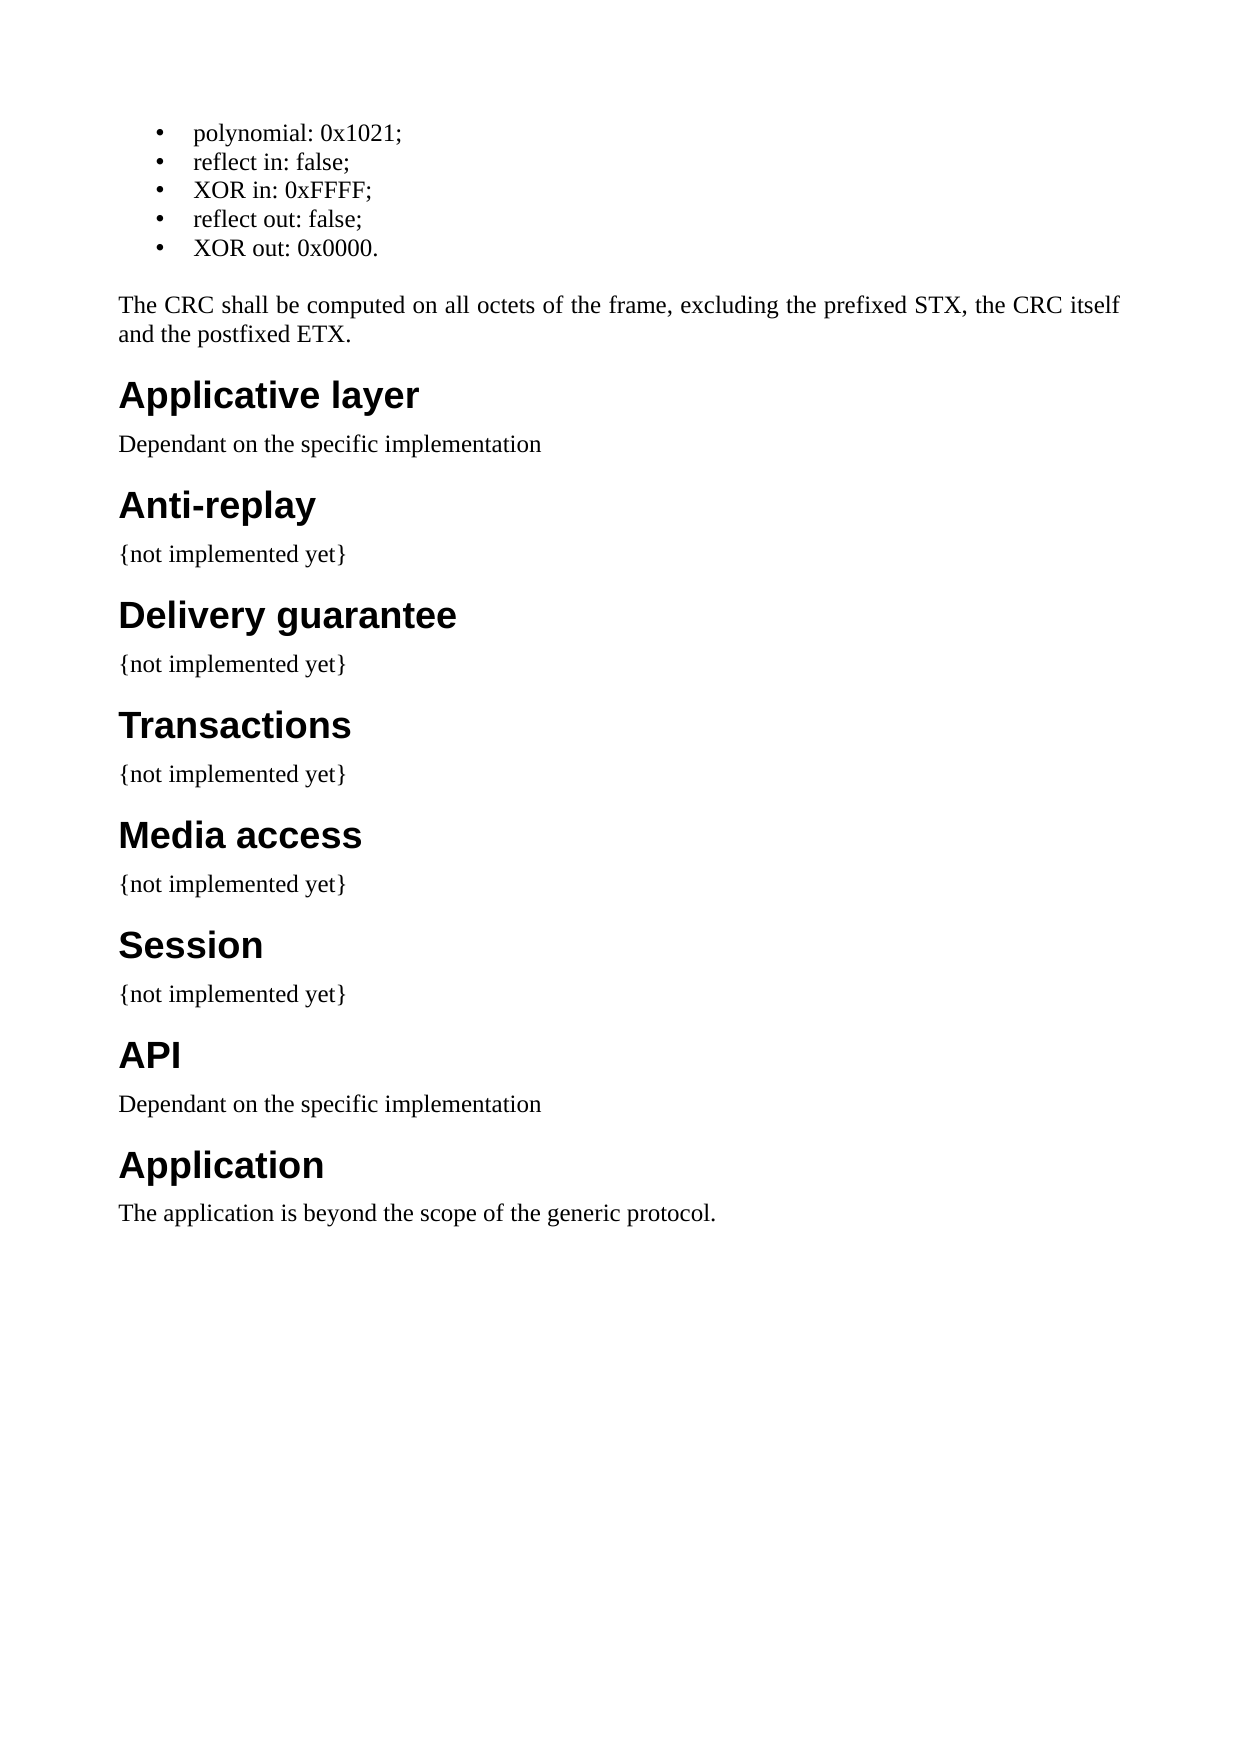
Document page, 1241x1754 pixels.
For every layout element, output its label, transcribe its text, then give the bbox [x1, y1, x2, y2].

text {not implemented yet} [118, 649, 1122, 678]
subtitle API [118, 1032, 1122, 1076]
text Dependant on the specific implementation [118, 1089, 1122, 1117]
subtitle Transactions [118, 703, 1122, 746]
text The application is beyond the scope of the generic protocol. [118, 1198, 1122, 1227]
subtitle Delivery guarantee [118, 593, 1122, 637]
subtitle Session [118, 923, 1122, 966]
text The CRC shall be computed on all octets of the frame, excluding the prefixed STX, the CRC itself and the postfixed ETX. [118, 291, 1122, 348]
list XOR in: 0xFFFF; [156, 176, 1122, 204]
list reflect out: false; [156, 204, 1122, 233]
list polynomial: 0x1021; [156, 118, 1122, 147]
subtitle Media access [118, 813, 1122, 856]
text Dependant on the specific implementation [118, 429, 1122, 458]
text {not implemented yet} [118, 869, 1122, 898]
subtitle Applicative layer [118, 373, 1122, 417]
subtitle Anti-replay [118, 483, 1122, 527]
text {not implemented yet} [118, 979, 1122, 1007]
list XOR out: 0x0000. [156, 233, 1122, 262]
subtitle Application [118, 1142, 1122, 1186]
text {not implemented yet} [118, 539, 1122, 568]
list reflect in: false; [156, 147, 1122, 176]
text {not implemented yet} [118, 759, 1122, 788]
